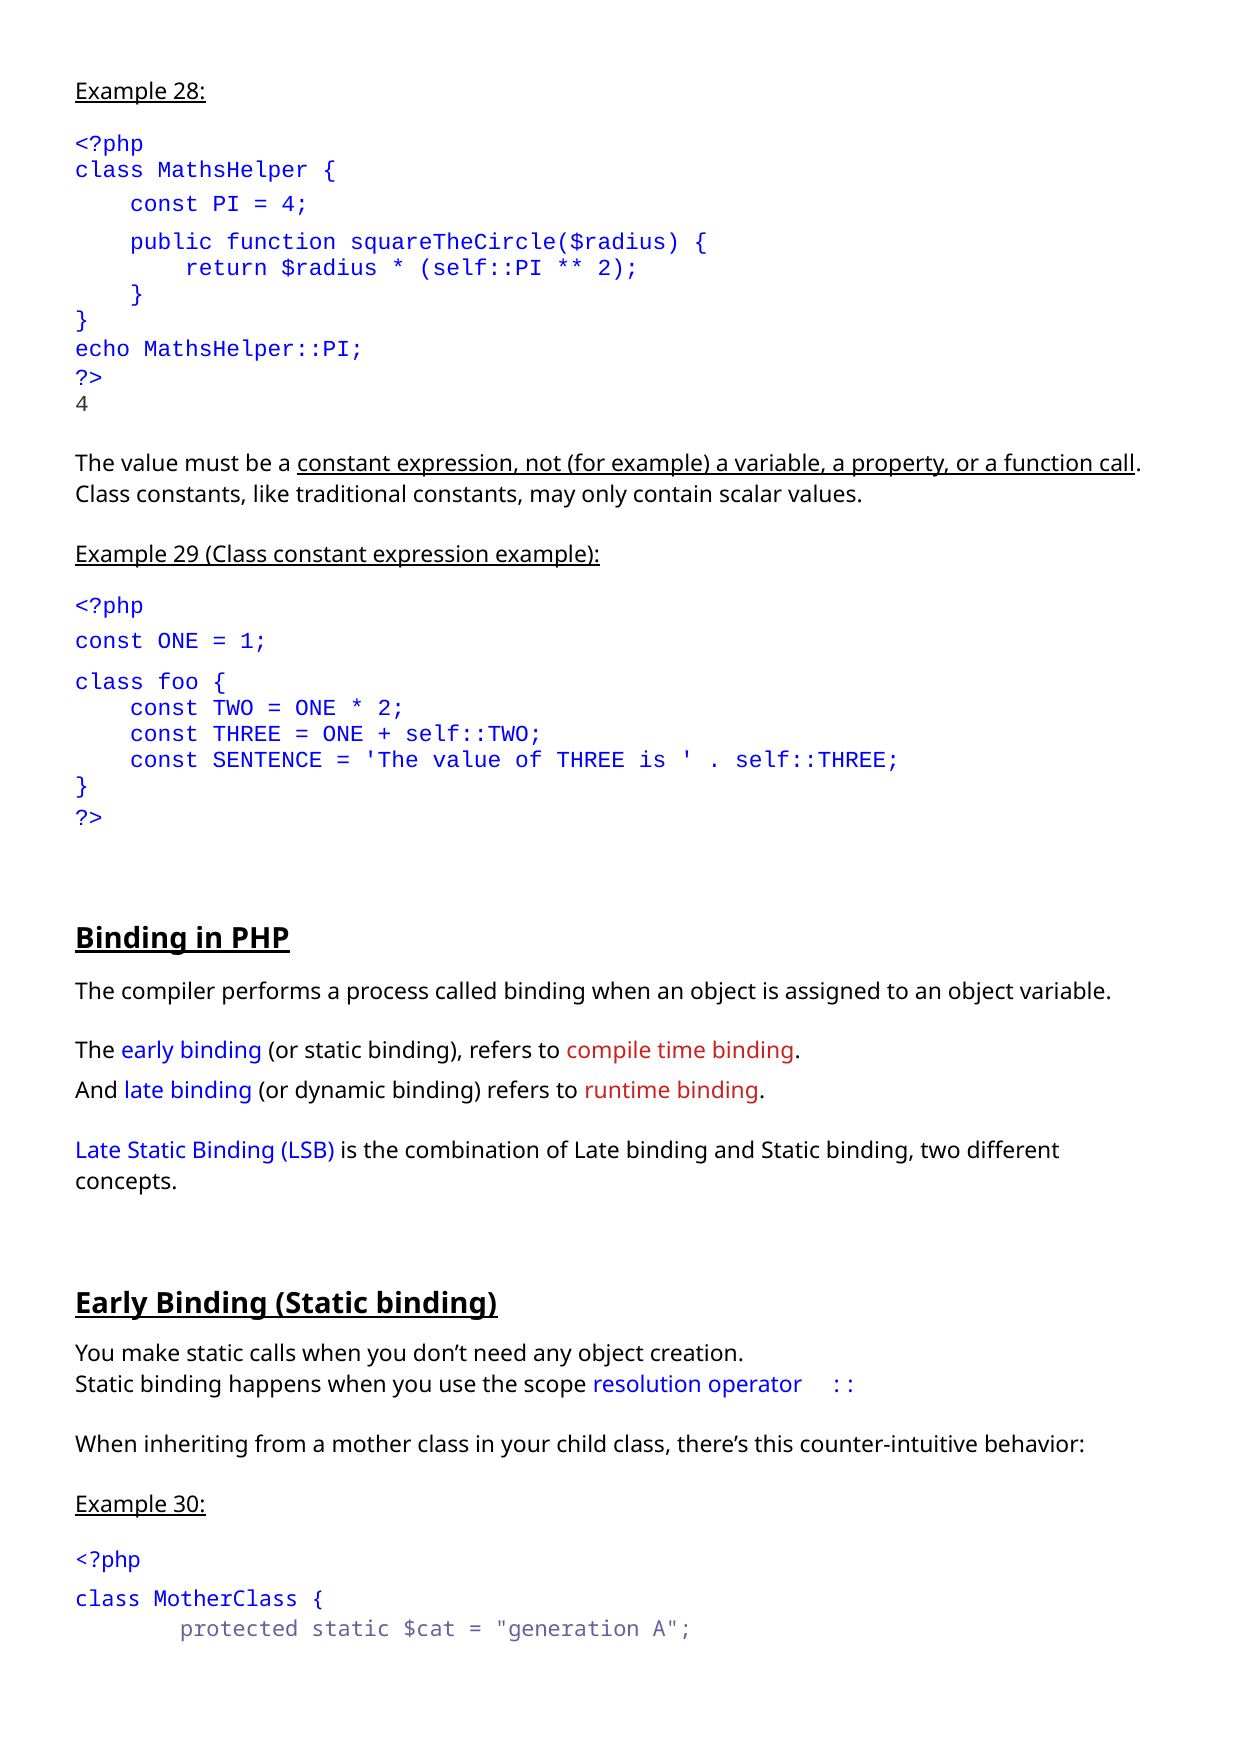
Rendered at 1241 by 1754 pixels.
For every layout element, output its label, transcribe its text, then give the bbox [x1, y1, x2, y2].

subtitle Early Binding (Static binding) [75, 1282, 1166, 1322]
text class foo { const TWO = ONE * 2; const THREE = ONE + self::TWO; const SENTENCE = 'The value of THREE is ' . self::THREE; } [75, 670, 1166, 800]
text Example 28: [75, 75, 1166, 106]
text ?> [75, 806, 1166, 832]
text The value must be a constant expression, not (for example) a variable, a property, or a function call. [75, 447, 1166, 478]
text The early binding (or static binding), refers to compile time binding. [75, 1034, 1166, 1066]
text Example 30: [75, 1487, 1166, 1519]
text return $radius * (self::PI ** 2); [75, 257, 1166, 283]
text The compiler performs a process called binding when an object is assigned to an object variable. [75, 975, 1166, 1006]
text protected static $cat = "generation A"; [75, 1613, 1166, 1643]
text class MathsHelper { [75, 158, 1166, 184]
text const PI = 4; [75, 193, 1166, 219]
text <?php [75, 1544, 1166, 1574]
text When inheriting from a mother class in your child class, there’s this counter-intuitive behavior: [75, 1428, 1166, 1459]
text const ONE = 1; [75, 629, 1166, 655]
text Class constants, like traditional constants, may only contain scalar values. [75, 478, 1166, 509]
text ?> [75, 366, 1166, 392]
text class MotherClass { [75, 1583, 1166, 1613]
text public function squareTheCircle($radius) { [75, 231, 1166, 257]
text <?php [75, 594, 1166, 620]
text Example 29 (Class constant expression example): [75, 537, 1166, 569]
text You make static calls when you don’t need any object creation. [75, 1337, 1166, 1368]
subtitle Binding in PHP [75, 917, 1166, 957]
text <?php [75, 132, 1166, 158]
text Static binding happens when you use the scope resolution operator :: [75, 1368, 1166, 1399]
text And late binding (or dynamic binding) refers to runtime binding. [75, 1074, 1166, 1106]
text } [75, 308, 1166, 334]
text } [75, 283, 1166, 308]
text 4 [75, 392, 1166, 418]
text echo MathsHelper::PI; [75, 337, 1166, 363]
text Late Static Binding (LSB) is the combination of Late binding and Static binding, two different concepts. [75, 1134, 1166, 1197]
